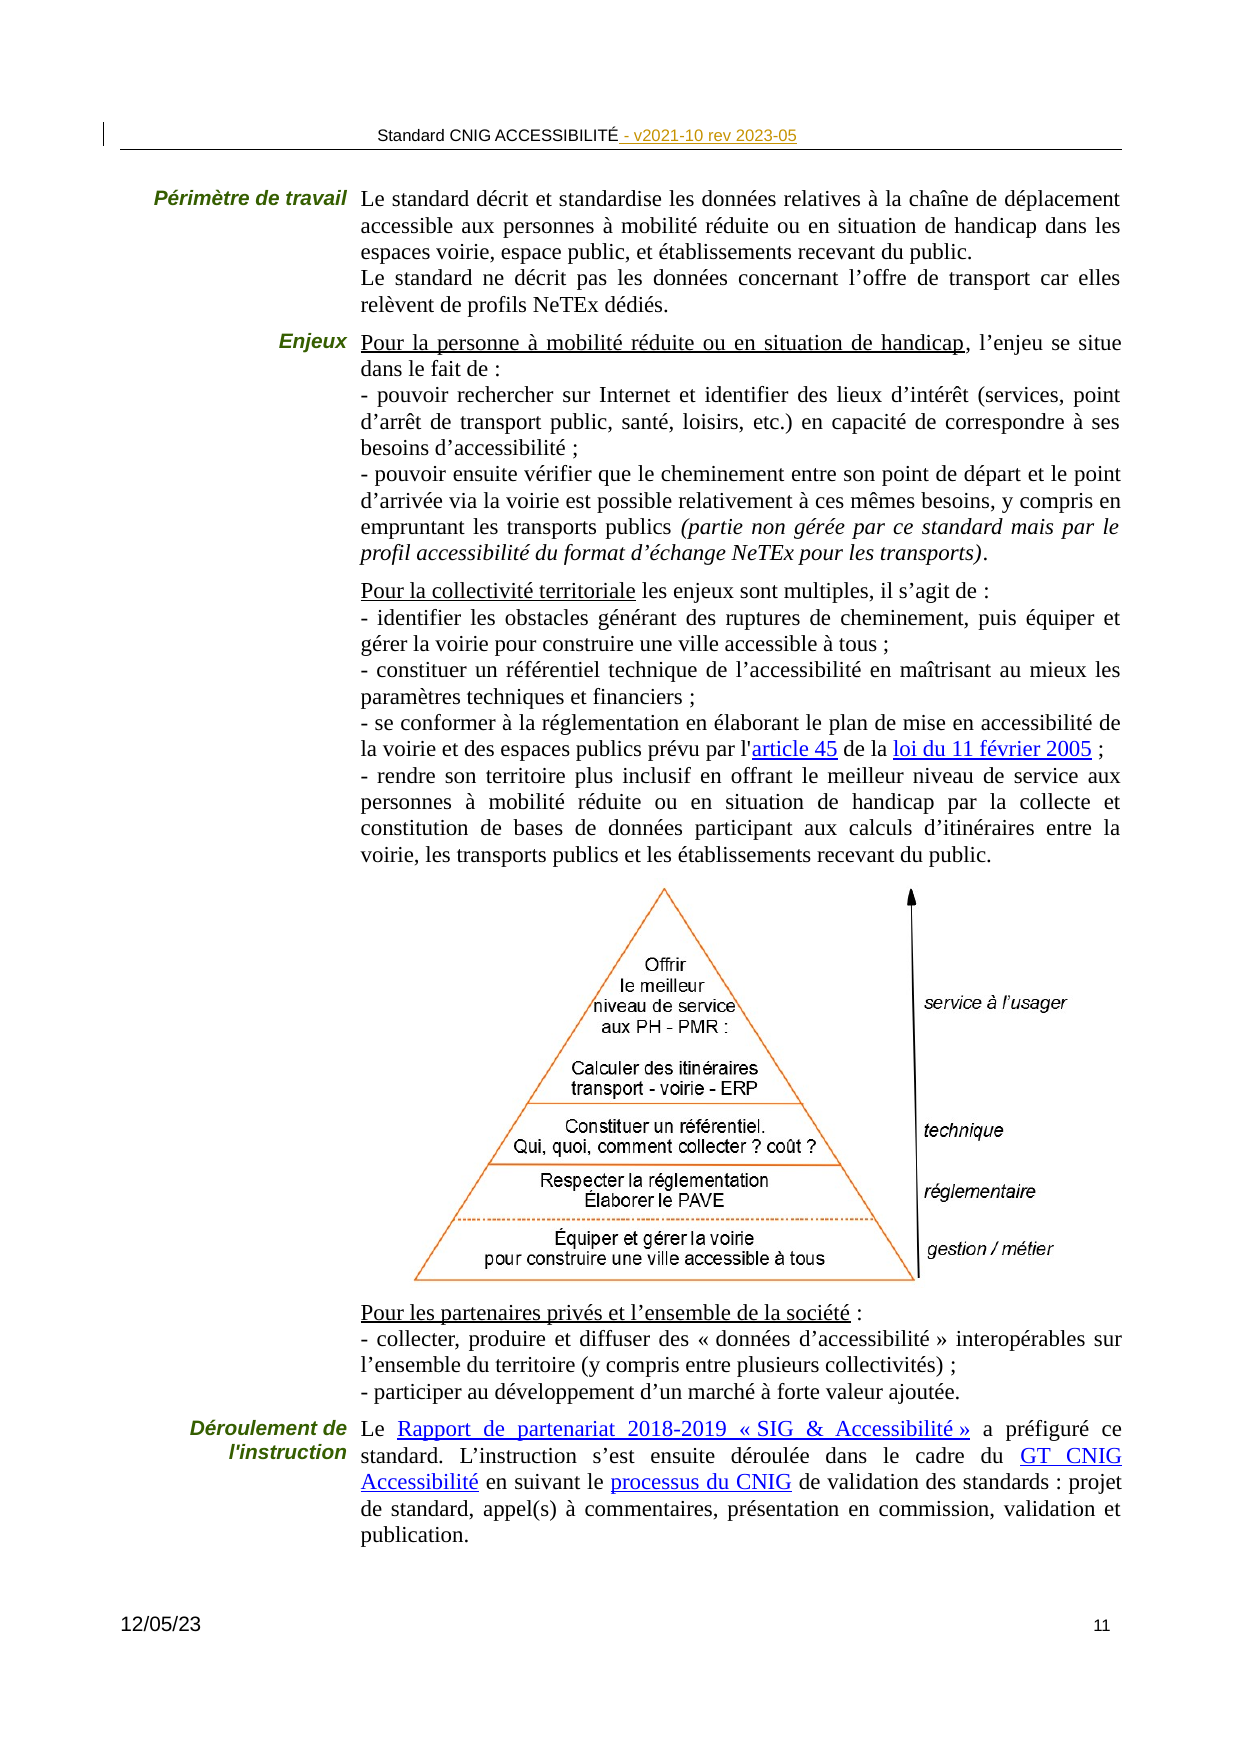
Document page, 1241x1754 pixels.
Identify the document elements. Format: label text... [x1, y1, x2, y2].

table_cell Enjeux [118, 323, 354, 572]
table_cell Pour la collectivité territoriale les enjeux sont multiples, il s’agit de : - identifier les obstacles générant des ruptures de cheminement, puis équiper et gérer la voirie pour construire une ville accessible à tous ; - constituer un référentiel technique de l’accessibilité en maîtrisant au mieux les paramètres techniques et financiers ; - se conformer à la réglementation en élaborant le plan de mise en accessibilité de la voirie et des espaces publics prévu par l'article 45 de la loi du 11 février 2005 ; - rendre son territoire plus inclusif en offrant le meilleur niveau de service aux personnes à mobilité réduite ou en situation de handicap par la collecte et constitution de bases de données participant aux calculs d’itinéraires entre la voirie, les transports publics et les établissements recevant du public. [355, 572, 1122, 873]
table_cell [118, 873, 354, 1293]
table_cell [355, 873, 1122, 1293]
table_cell Périmètre de travail [118, 180, 354, 323]
table_cell Pour les partenaires privés et l’ensemble de la société : - collecter, produire et diffuser des « données d’accessibilité » interopérables sur l’ensemble du territoire (y compris entre plusieurs collectivités) ; - participer au développement d’un marché à forte valeur ajoutée. [355, 1293, 1122, 1410]
table_cell Pour la personne à mobilité réduite ou en situation de handicap, l’enjeu se situe dans le fait de : - pouvoir rechercher sur Internet et identifier des lieux d’intérêt (services, point d’arrêt de transport public, santé, loisirs, etc.) en capacité de correspondre à ses besoins d’accessibilité ; - pouvoir ensuite vérifier que le cheminement entre son point de départ et le point d’arrivée via la voirie est possible relativement à ces mêmes besoins, y compris en empruntant les transports publics (partie non gérée par ce standard mais par le profil accessibilité du format d’échange NeTEx pour les transports). [355, 323, 1122, 572]
picture [409, 878, 1073, 1288]
table_cell [118, 572, 354, 873]
table_cell [118, 1293, 354, 1410]
table_cell Le standard décrit et standardise les données relatives à la chaîne de déplacement accessible aux personnes à mobilité réduite ou en situation de handicap dans les espaces voirie, espace public, et établissements recevant du public. Le standard ne décrit pas les données concernant l’offre de transport car elles relèvent de profils NeTEx dédiés. [355, 180, 1122, 323]
table_cell Le Rapport de partenariat 2018-2019 « SIG & Accessibilité » a préfiguré ce standard. L’instruction s’est ensuite déroulée dans le cadre du GT CNIG Accessibilité en suivant le processus du CNIG de validation des standards : projet de standard, appel(s) à commentaires, présentation en commission, validation et publication. [355, 1410, 1122, 1553]
table_cell Déroulement de l'instruction [118, 1410, 354, 1553]
